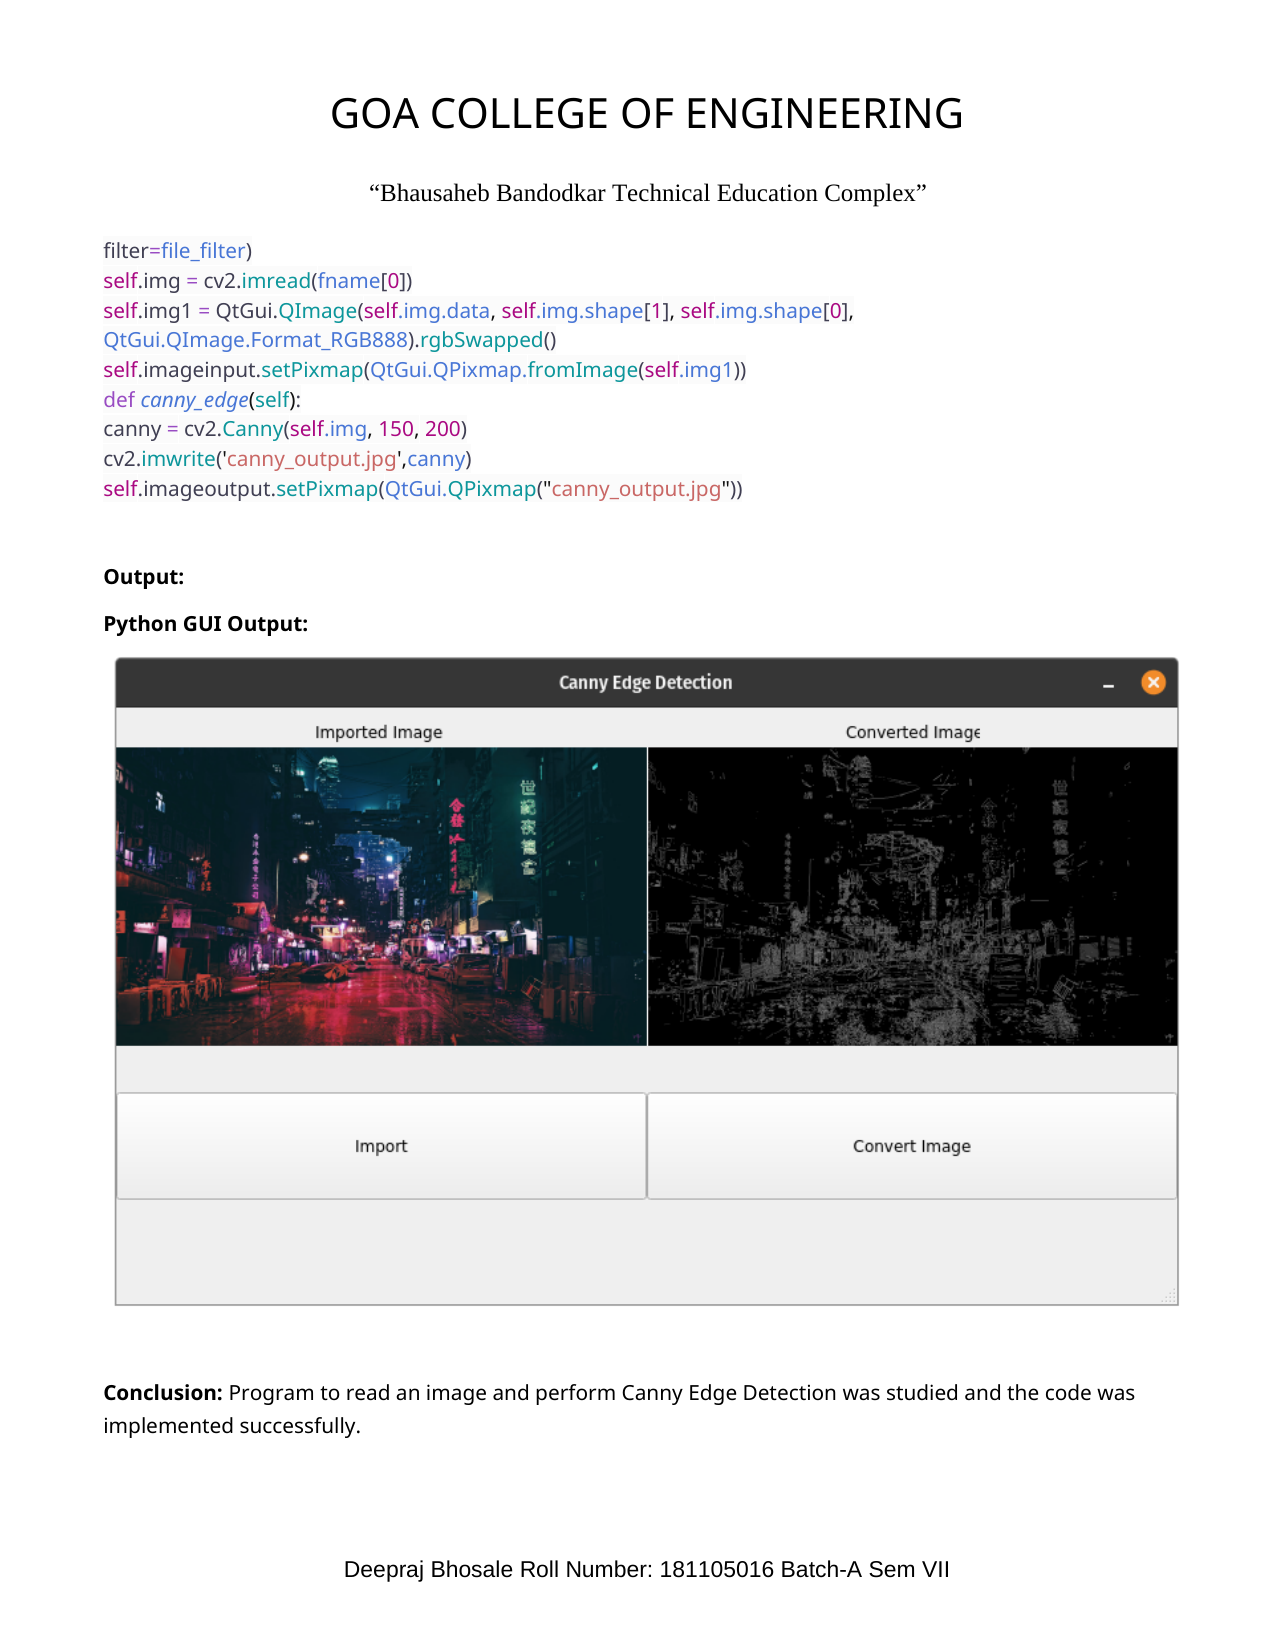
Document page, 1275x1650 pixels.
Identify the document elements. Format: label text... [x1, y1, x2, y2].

text def canny_edge(self): [103, 384, 1191, 413]
text self.img1 = QtGui.QImage(self.img.data, self.img.shape[1], self.img.shape[0], QtGui.QImage.Format_RGB888).rgbSwapped() [103, 294, 1191, 354]
text self.imageinput.setPixmap(QtGui.QPixmap.fromImage(self.img1)) [103, 354, 1191, 384]
text cv2.imwrite('canny_output.jpg',canny) [103, 443, 1191, 473]
text filter=file_filter) [103, 235, 1191, 265]
text Output: [103, 562, 1191, 590]
picture [103, 648, 1191, 1318]
text Conclusion: Program to read an image and perform Canny Edge Detection was studied and the code was implemented successfully. [103, 1378, 1191, 1439]
text self.img = cv2.imread(fname[0]) [103, 265, 1191, 294]
text self.imageoutput.setPixmap(QtGui.QPixmap("canny_output.jpg")) [103, 473, 1191, 502]
text canny = cv2.Canny(self.img, 150, 200) [103, 413, 1191, 443]
text Python GUI Output: [103, 609, 1191, 637]
